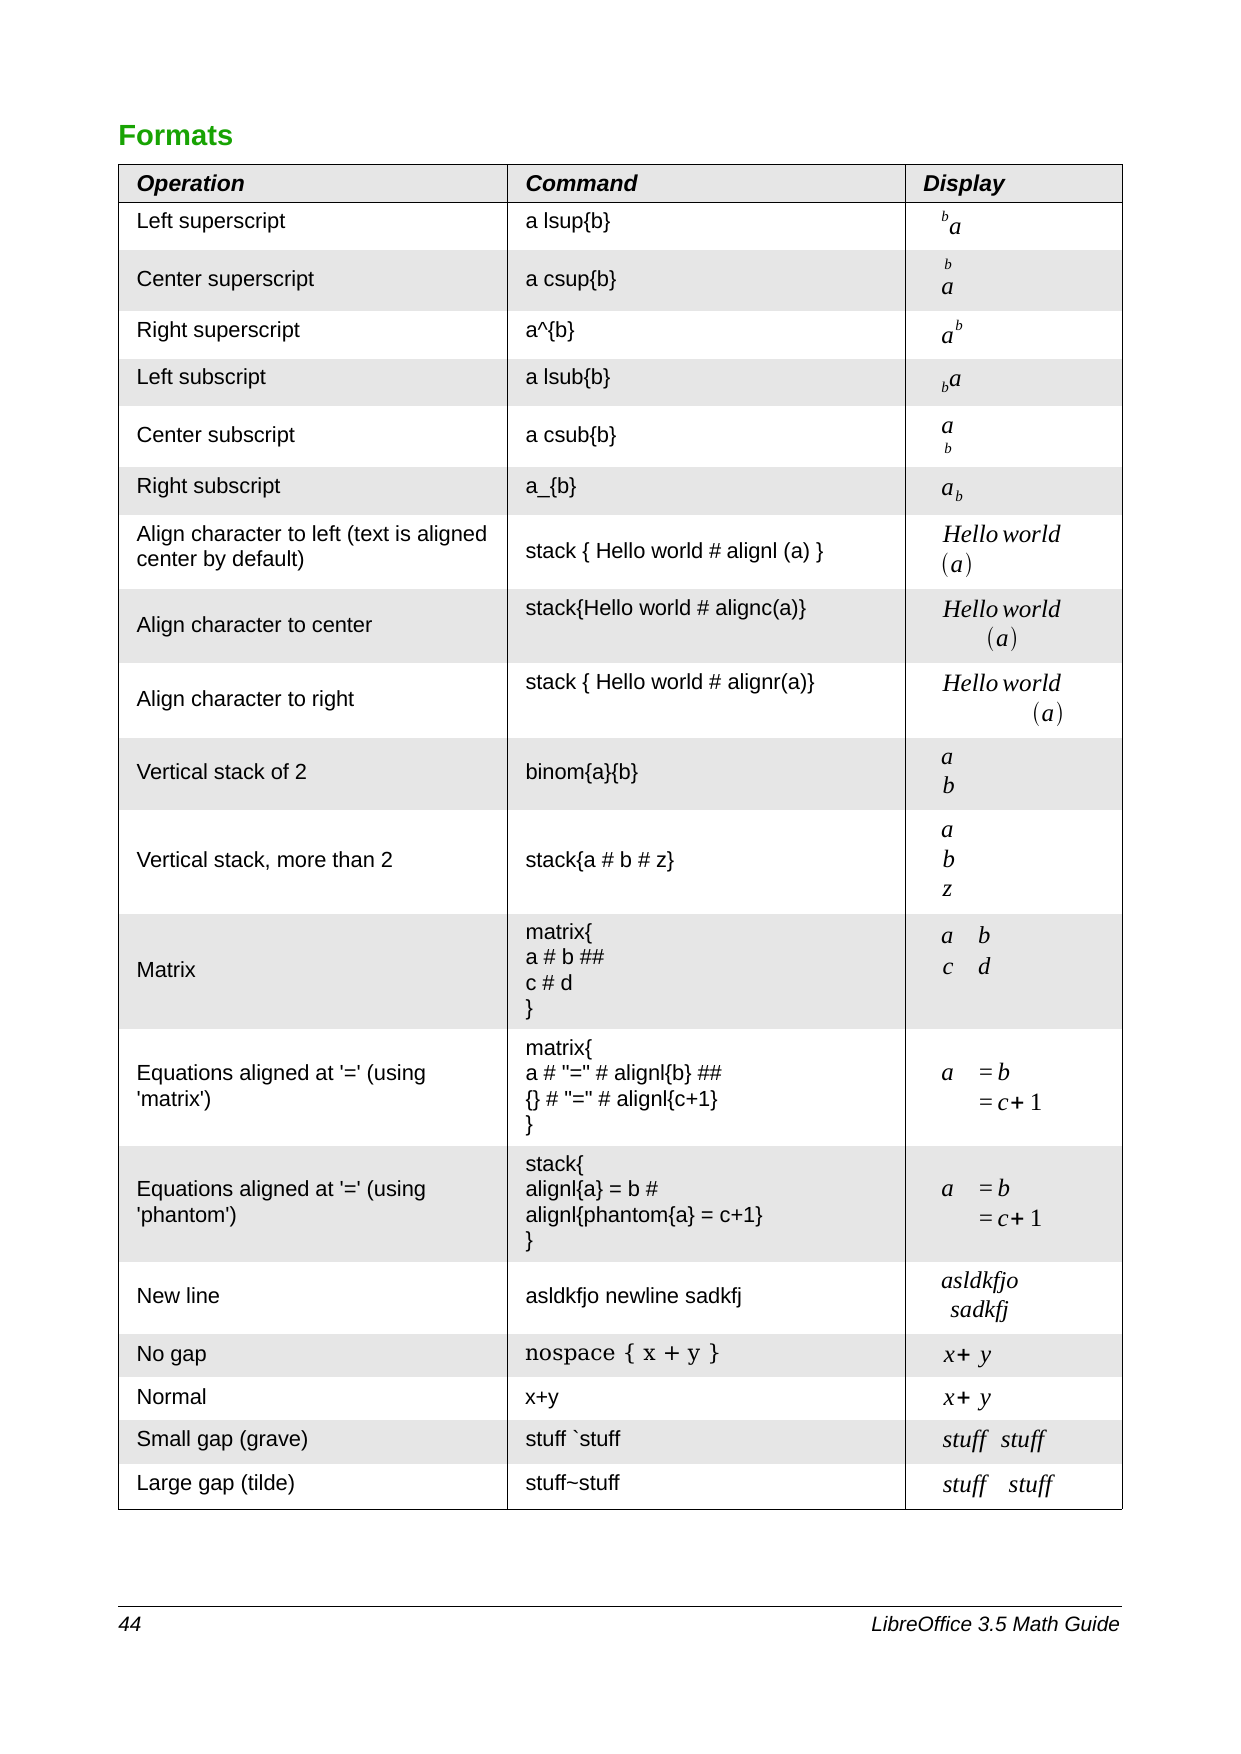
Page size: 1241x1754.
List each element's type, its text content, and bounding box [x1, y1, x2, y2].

table_cell a_{b} [508, 467, 905, 515]
table_cell [906, 810, 1122, 913]
table_cell stack{Hello world # alignc(a)} [508, 589, 905, 663]
table_cell [906, 359, 1122, 406]
table_cell [906, 467, 1122, 515]
table_cell [906, 311, 1122, 358]
table_cell [906, 1030, 1122, 1146]
table_cell [906, 250, 1122, 311]
table_cell [906, 515, 1122, 589]
table_cell a csup{b} [508, 250, 905, 311]
table_cell [906, 738, 1122, 810]
table_cell stuff~stuff [508, 1465, 905, 1508]
table_cell No gap [119, 1334, 507, 1377]
table_cell Left superscript [119, 203, 507, 250]
table_cell [906, 664, 1122, 738]
table_cell stack { Hello world # alignr(a)} [508, 664, 905, 738]
table_cell [906, 1262, 1122, 1334]
table_cell matrix{ a # "=" # alignl{b} ## {} # "=" # alignl{c+1} } [508, 1030, 905, 1146]
table_cell a csub{b} [508, 406, 905, 467]
table_cell Right superscript [119, 311, 507, 358]
table_cell [906, 1465, 1122, 1508]
table_header Operation [119, 165, 507, 202]
table_cell Equations aligned at '=' (using 'phantom') [119, 1146, 507, 1262]
table_cell Left subscript [119, 359, 507, 406]
table_cell Vertical stack of 2 [119, 738, 507, 810]
table_cell Large gap (tilde) [119, 1465, 507, 1508]
table_cell [906, 1377, 1122, 1420]
table_cell [906, 203, 1122, 250]
table_cell nospace { x + y } [508, 1334, 905, 1377]
table_cell matrix{ a # b ## c # d } [508, 914, 905, 1029]
table_cell x+y [508, 1377, 905, 1420]
table_cell Vertical stack, more than 2 [119, 810, 507, 913]
table_cell stack { Hello world # alignl (a) } [508, 515, 905, 589]
table_cell Right subscript [119, 467, 507, 515]
table_cell stack{ alignl{a} = b # alignl{phantom{a} = c+1} } [508, 1146, 905, 1262]
table_cell [906, 406, 1122, 467]
table_cell a lsup{b} [508, 203, 905, 250]
table_cell [906, 589, 1122, 663]
table_cell [906, 1420, 1122, 1464]
table_cell New line [119, 1262, 507, 1334]
table_cell Center superscript [119, 250, 507, 311]
table_cell Align character to right [119, 664, 507, 738]
subtitle Formats [118, 118, 1122, 152]
table_cell Center subscript [119, 406, 507, 467]
table_cell a^{b} [508, 311, 905, 358]
table_cell binom{a}{b} [508, 738, 905, 810]
table_cell [906, 914, 1122, 1029]
table_cell [906, 1334, 1122, 1377]
table_cell Matrix [119, 914, 507, 1029]
table_cell Equations aligned at '=' (using 'matrix') [119, 1030, 507, 1146]
table_header Command [508, 165, 905, 202]
table_cell stack{a # b # z} [508, 810, 905, 913]
table_cell Align character to center [119, 589, 507, 663]
table_cell stuff `stuff [508, 1420, 905, 1464]
table_cell Small gap (grave) [119, 1420, 507, 1464]
table_cell Align character to left (text is aligned center by default) [119, 515, 507, 589]
table_cell asldkfjo newline sadkfj [508, 1262, 905, 1334]
table_cell [906, 1146, 1122, 1262]
table_cell a lsub{b} [508, 359, 905, 406]
table_cell Normal [119, 1377, 507, 1420]
table_header Display [906, 165, 1122, 202]
